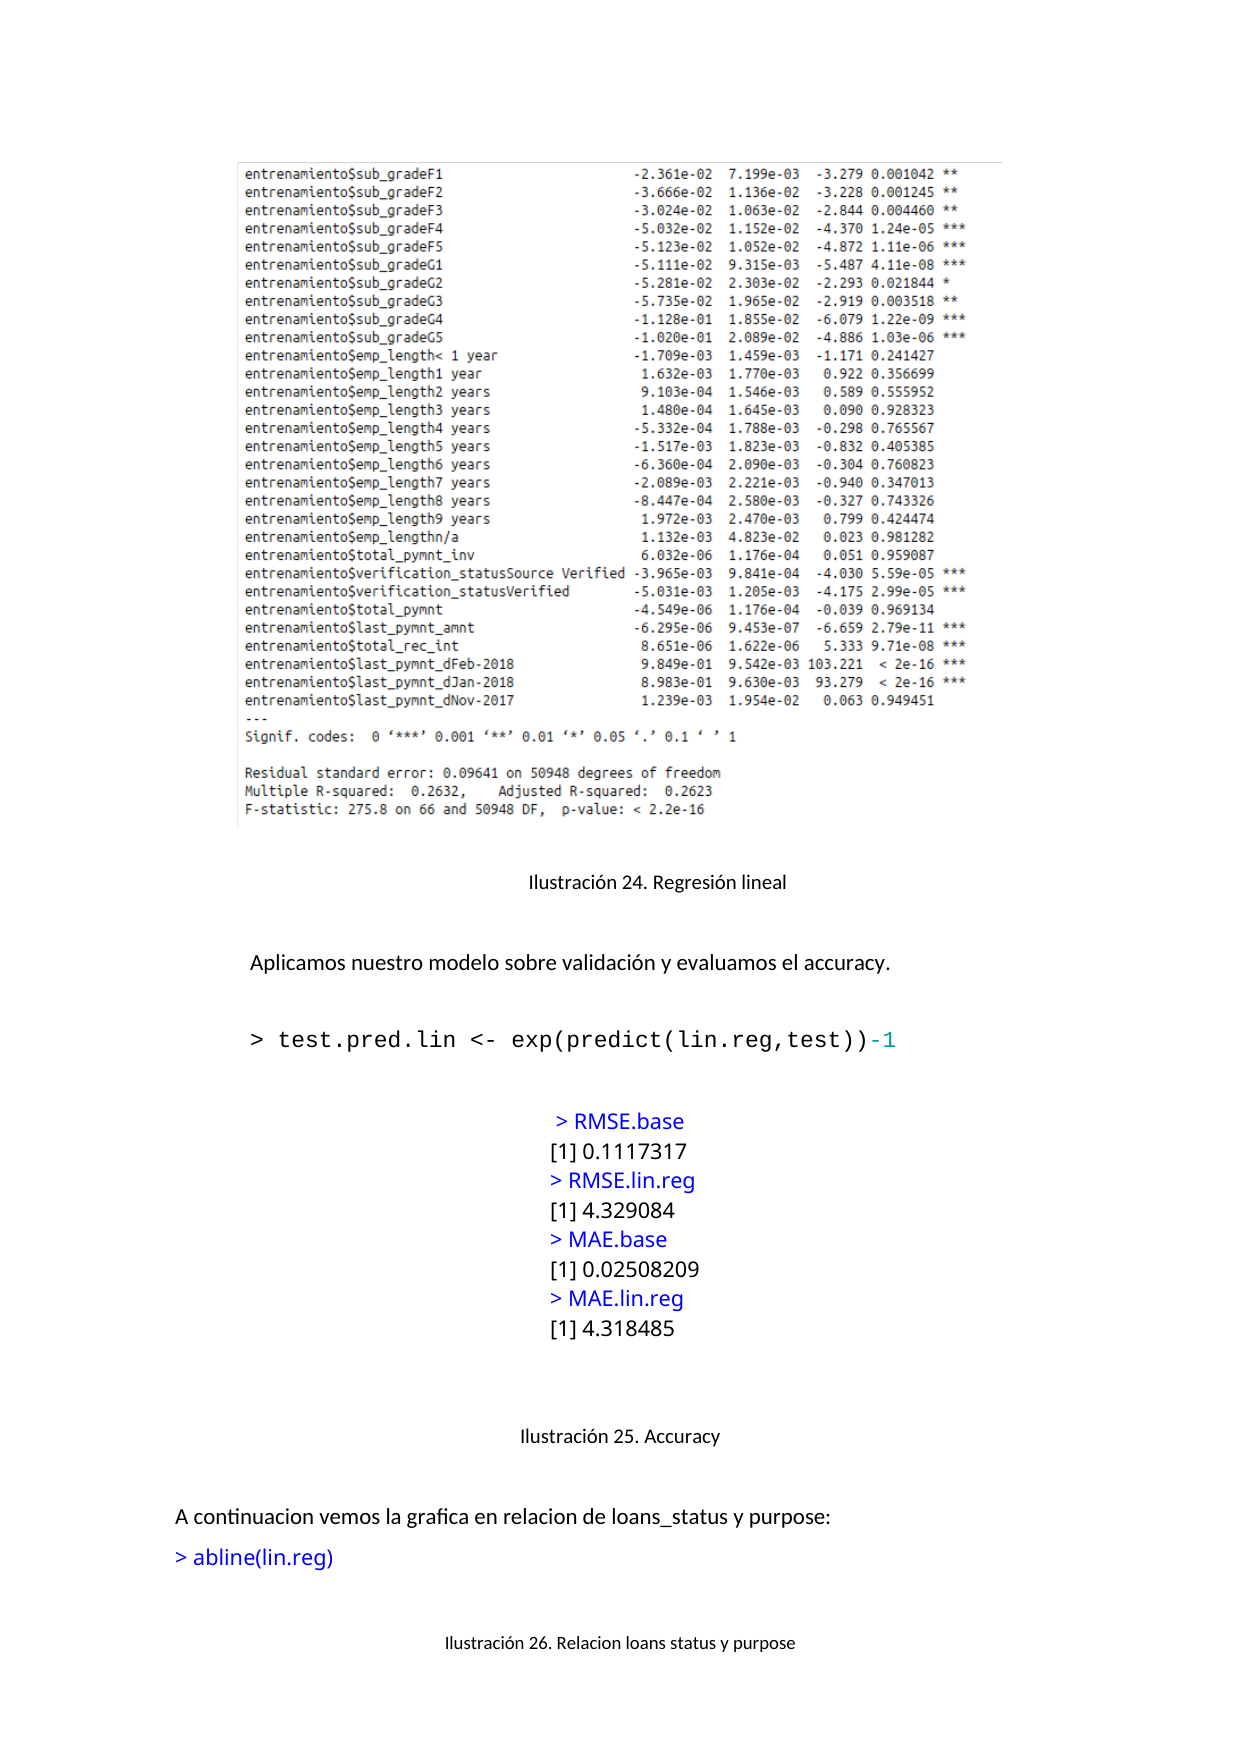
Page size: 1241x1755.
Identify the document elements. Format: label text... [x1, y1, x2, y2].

text > RMSE.base [175, 1107, 1065, 1136]
text Ilustración 26. Relacion loans status y purpose [175, 1631, 1065, 1654]
picture [237, 162, 1003, 829]
text [1] 4.318485 [550, 1313, 1065, 1342]
list Ilustración 24. Regresión lineal [212, 869, 1065, 895]
text A continuacion vemos la grafica en relacion de loans_status y purpose: [175, 1502, 1065, 1530]
text > MAE.base [550, 1224, 1065, 1254]
text > RMSE.lin.reg [550, 1166, 1065, 1195]
text > test.pred.lin <- exp(predict(lin.reg,test))-1 [250, 1029, 1065, 1055]
text > abline(lin.reg) [175, 1542, 1065, 1572]
text [1] 4.329084 [550, 1195, 1065, 1224]
text [1] 0.1117317 [550, 1136, 1065, 1166]
text Aplicamos nuestro modelo sobre validación y evaluamos el accuracy. [250, 948, 1065, 976]
text [1] 0.02508209 [550, 1254, 1065, 1283]
text > MAE.lin.reg [550, 1283, 1065, 1313]
text Ilustración 25. Accuracy [175, 1423, 1065, 1449]
